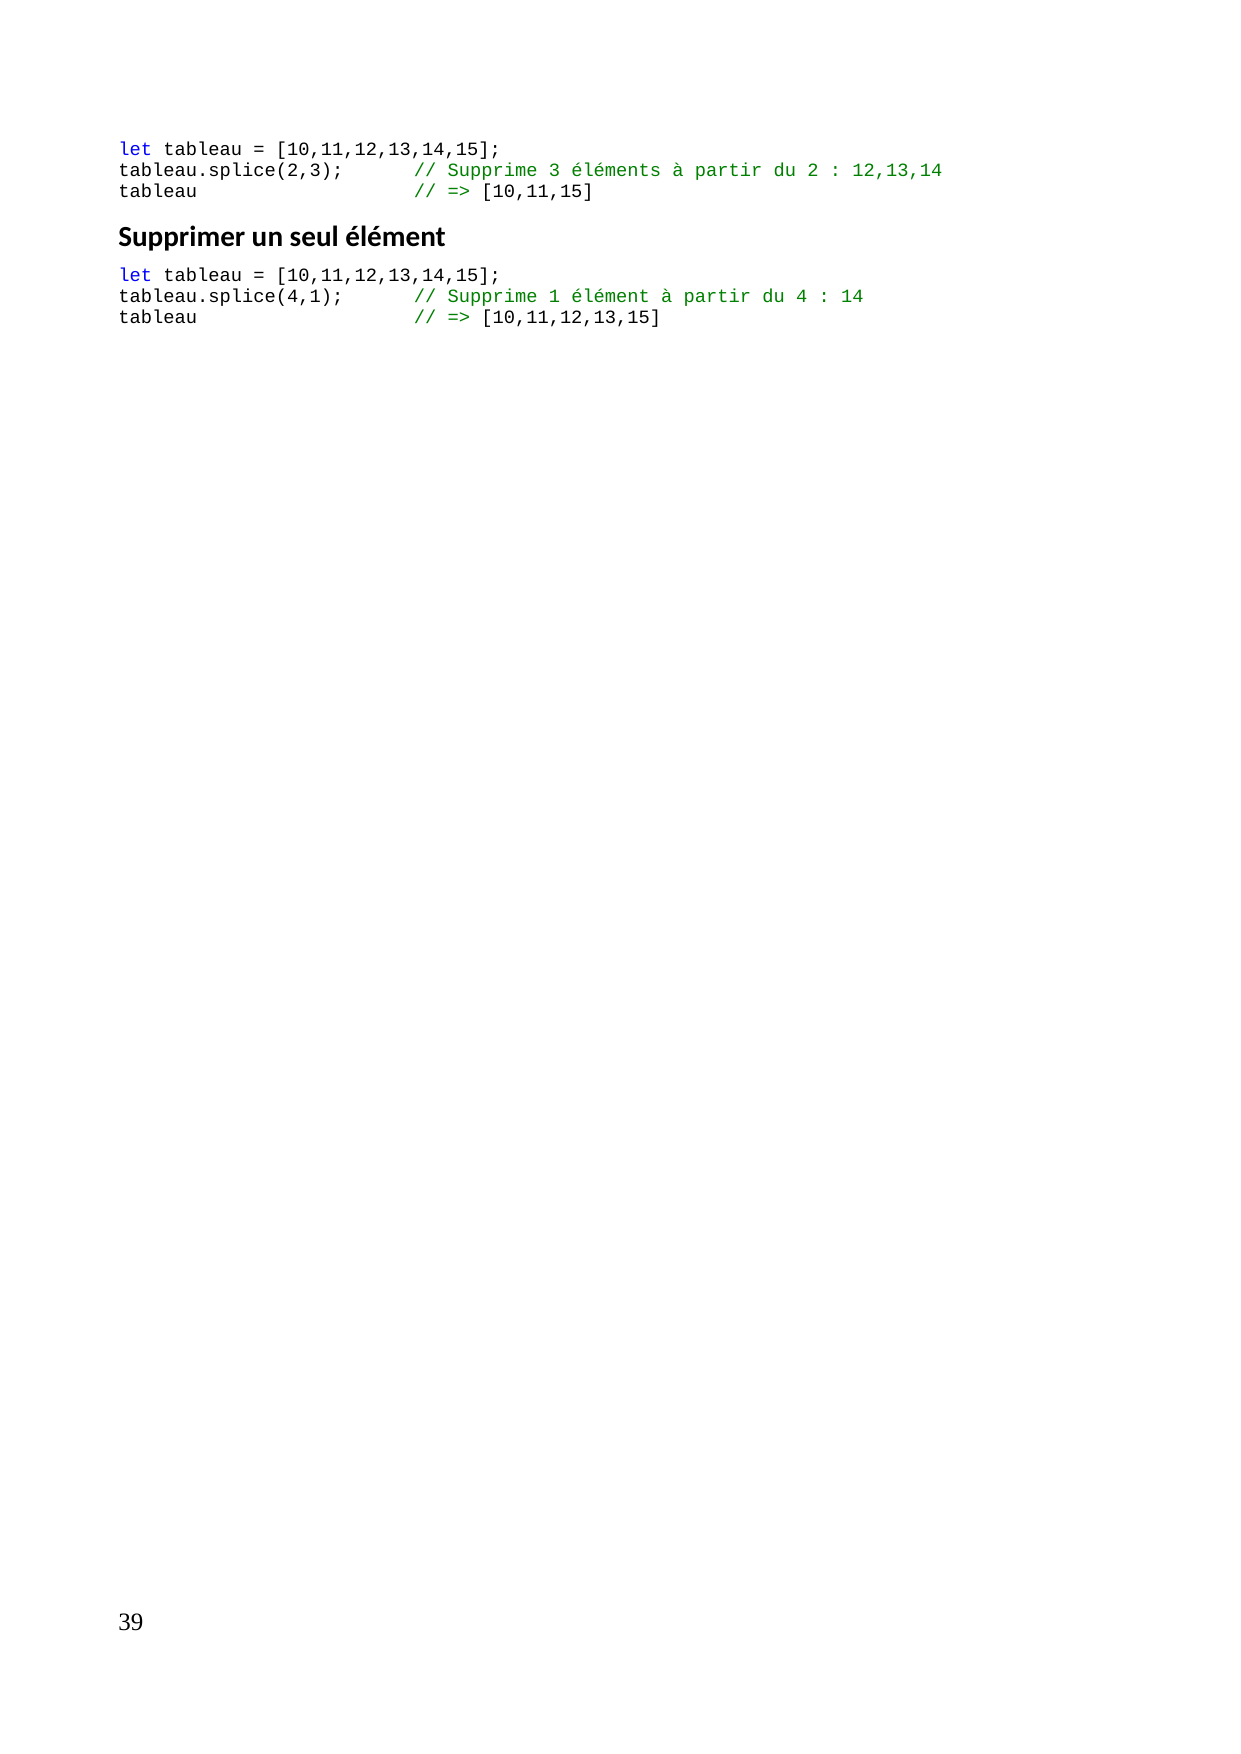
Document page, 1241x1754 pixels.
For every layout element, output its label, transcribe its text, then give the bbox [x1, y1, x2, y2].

text tableau.splice(4,1); // Supprime 1 élément à partir du 4 : 14 [118, 287, 1122, 308]
text let tableau = [10,11,12,13,14,15]; [118, 139, 1122, 161]
text tableau // => [10,11,15] [118, 182, 1122, 203]
subtitle Supprimer un seul élément [118, 218, 1122, 253]
text let tableau = [10,11,12,13,14,15]; [118, 266, 1122, 287]
text tableau.splice(2,3); // Supprime 3 éléments à partir du 2 : 12,13,14 [118, 161, 1122, 182]
text tableau // => [10,11,12,13,15] [118, 308, 1122, 329]
